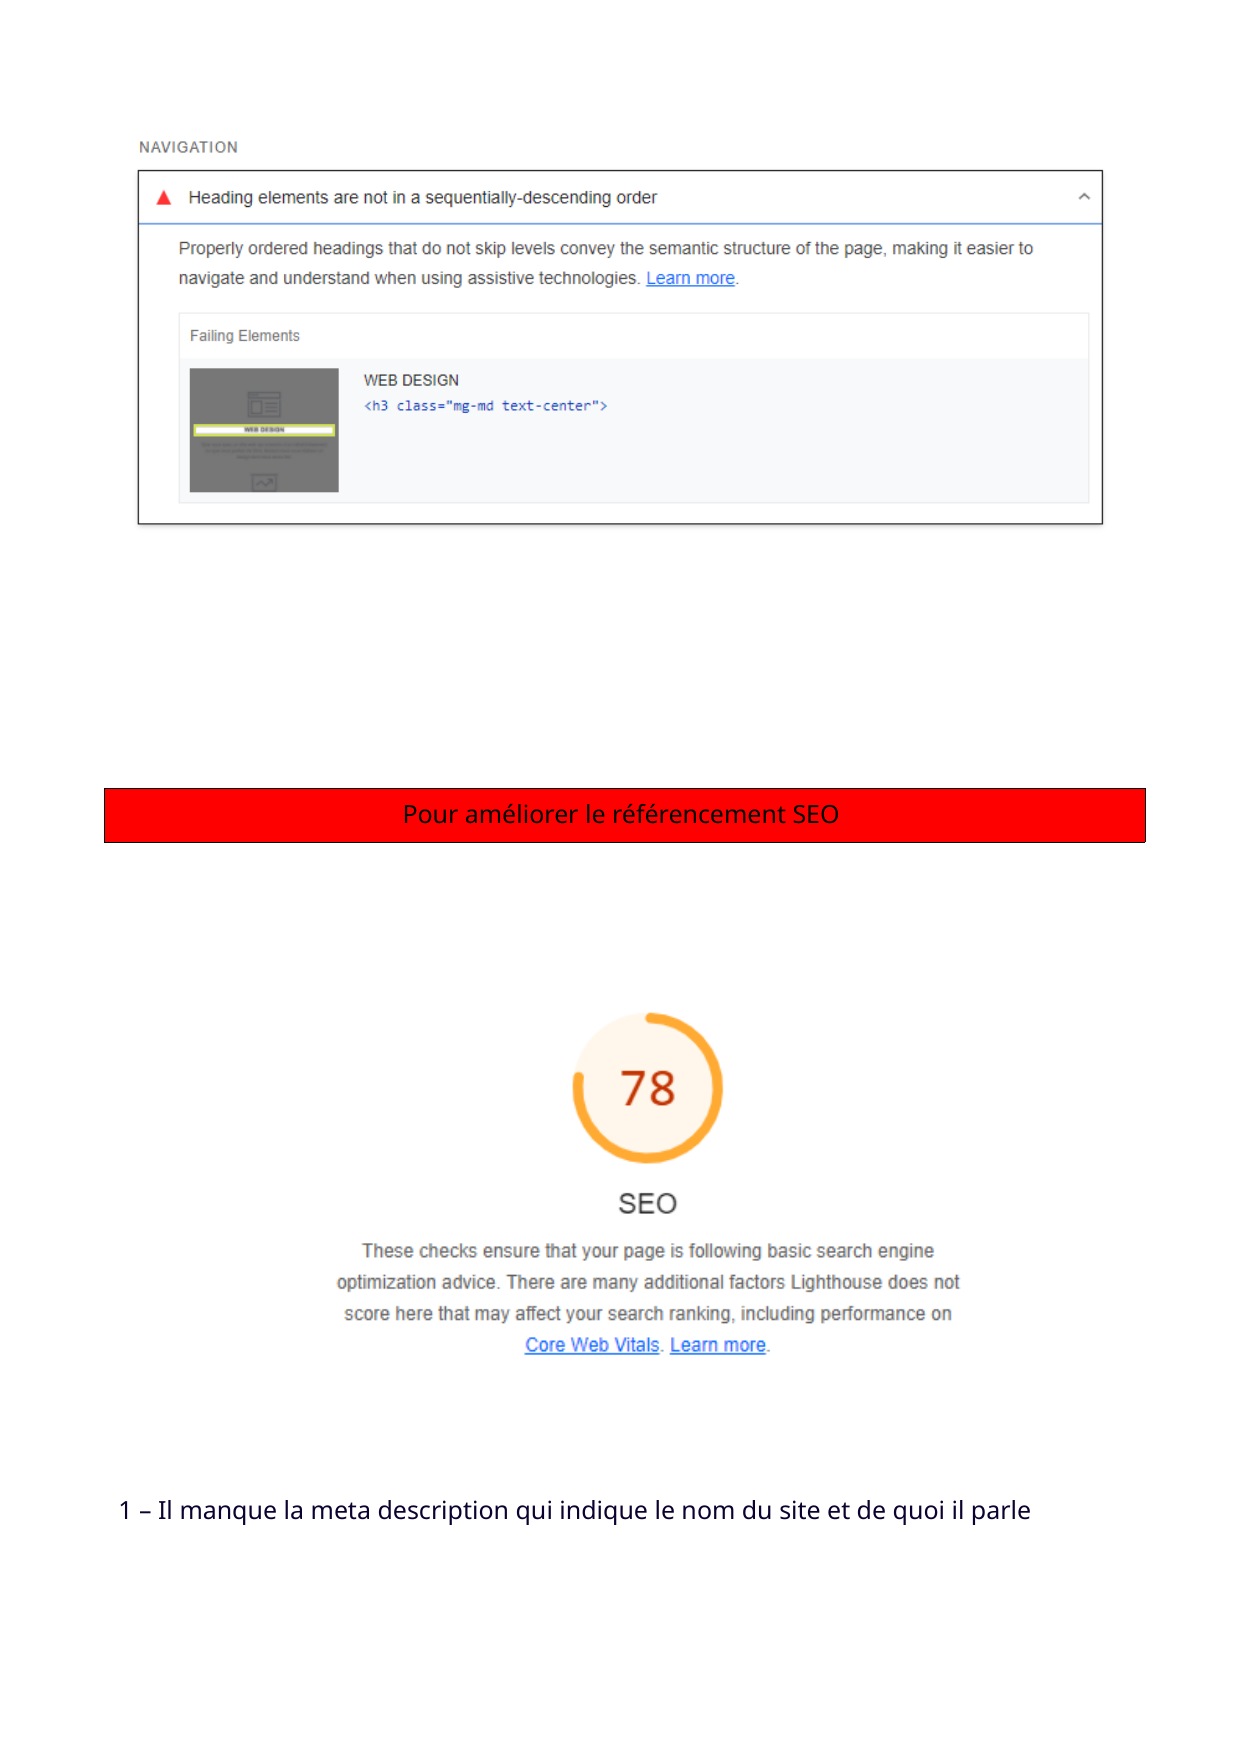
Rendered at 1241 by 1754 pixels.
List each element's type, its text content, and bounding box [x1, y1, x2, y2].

text Pour améliorer le référencement SEO [113, 797, 1136, 831]
text 1 – Il manque la meta description qui indique le nom du site et de quoi il parle [118, 1492, 1122, 1526]
picture [118, 118, 1123, 537]
picture [162, 952, 1078, 1391]
